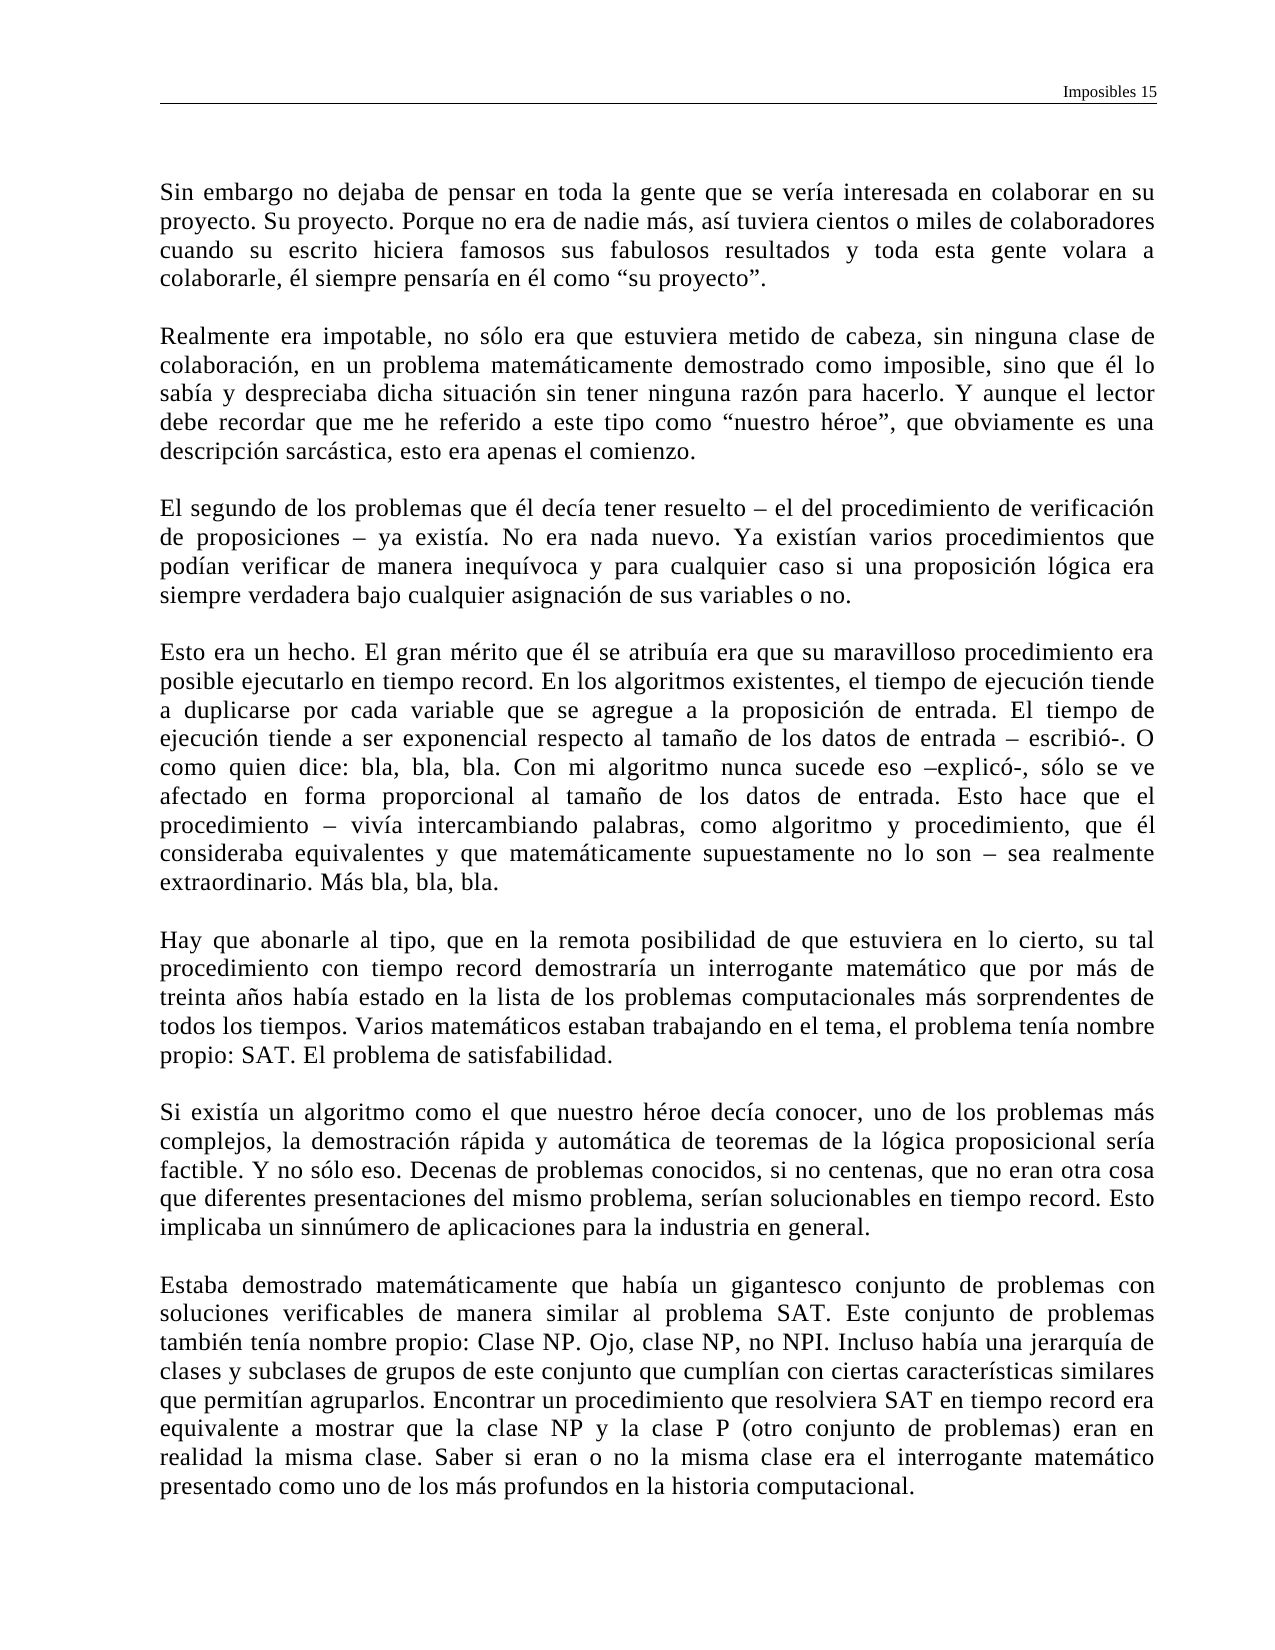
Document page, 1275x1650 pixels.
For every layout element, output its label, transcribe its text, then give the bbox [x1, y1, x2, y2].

text Esto era un hecho. El gran mérito que él se atribuía era que su maravilloso procedimiento era posible ejecutarlo en tiempo record. En los algoritmos existentes, el tiempo de ejecución tiende a duplicarse por cada variable que se agregue a la proposición de entrada. El tiempo de ejecución tiende a ser exponencial respecto al tamaño de los datos de entrada – escribió-. O como quien dice: bla, bla, bla. Con mi algoritmo nunca sucede eso –explicó-, sólo se ve afectado en forma proporcional al tamaño de los datos de entrada. Esto hace que el procedimiento – vivía intercambiando palabras, como algoritmo y procedimiento, que él consideraba equivalentes y que matemáticamente supuestamente no lo son – sea realmente extraordinario. Más bla, bla, bla. [159, 637, 1157, 896]
text Realmente era impotable, no sólo era que estuviera metido de cabeza, sin ninguna clase de colaboración, en un problema matemáticamente demostrado como imposible, sino que él lo sabía y despreciaba dicha situación sin tener ninguna razón para hacerlo. Y aunque el lector debe recordar que me he referido a este tipo como “nuestro héroe”, que obviamente es una descripción sarcástica, esto era apenas el comienzo. [159, 321, 1157, 465]
text Estaba demostrado matemáticamente que había un gigantesco conjunto de problemas con soluciones verificables de manera similar al problema SAT. Este conjunto de problemas también tenía nombre propio: Clase NP. Ojo, clase NP, no NPI. Incluso había una jerarquía de clases y subclases de grupos de este conjunto que cumplían con ciertas características similares que permitían agruparlos. Encontrar un procedimiento que resolviera SAT en tiempo record era equivalente a mostrar que la clase NP y la clase P (otro conjunto de problemas) eran en realidad la misma clase. Saber si eran o no la misma clase era el interrogante matemático presentado como uno de los más profundos en la historia computacional. [159, 1270, 1157, 1500]
text Si existía un algoritmo como el que nuestro héroe decía conocer, uno de los problemas más complejos, la demostración rápida y automática de teoremas de la lógica proposicional sería factible. Y no sólo eso. Decenas de problemas conocidos, si no centenas, que no eran otra cosa que diferentes presentaciones del mismo problema, serían solucionables en tiempo record. Esto implicaba un sinnúmero de aplicaciones para la industria en general. [159, 1097, 1157, 1241]
text Sin embargo no dejaba de pensar en toda la gente que se vería interesada en colaborar en su proyecto. Su proyecto. Porque no era de nadie más, así tuviera cientos o miles de colaboradores cuando su escrito hiciera famosos sus fabulosos resultados y toda esta gente volara a colaborarle, él siempre pensaría en él como “su proyecto”. [159, 177, 1157, 292]
text El segundo de los problemas que él decía tener resuelto – el del procedimiento de verificación de proposiciones – ya existía. No era nada nuevo. Ya existían varios procedimientos que podían verificar de manera inequívoca y para cualquier caso si una proposición lógica era siempre verdadera bajo cualquier asignación de sus variables o no. [159, 493, 1157, 608]
text Hay que abonarle al tipo, que en la remota posibilidad de que estuviera en lo cierto, su tal procedimiento con tiempo record demostraría un interrogante matemático que por más de treinta años había estado en la lista de los problemas computacionales más sorprendentes de todos los tiempos. Varios matemáticos estaban trabajando en el tema, el problema tenía nombre propio: SAT. El problema de satisfabilidad. [159, 925, 1157, 1068]
